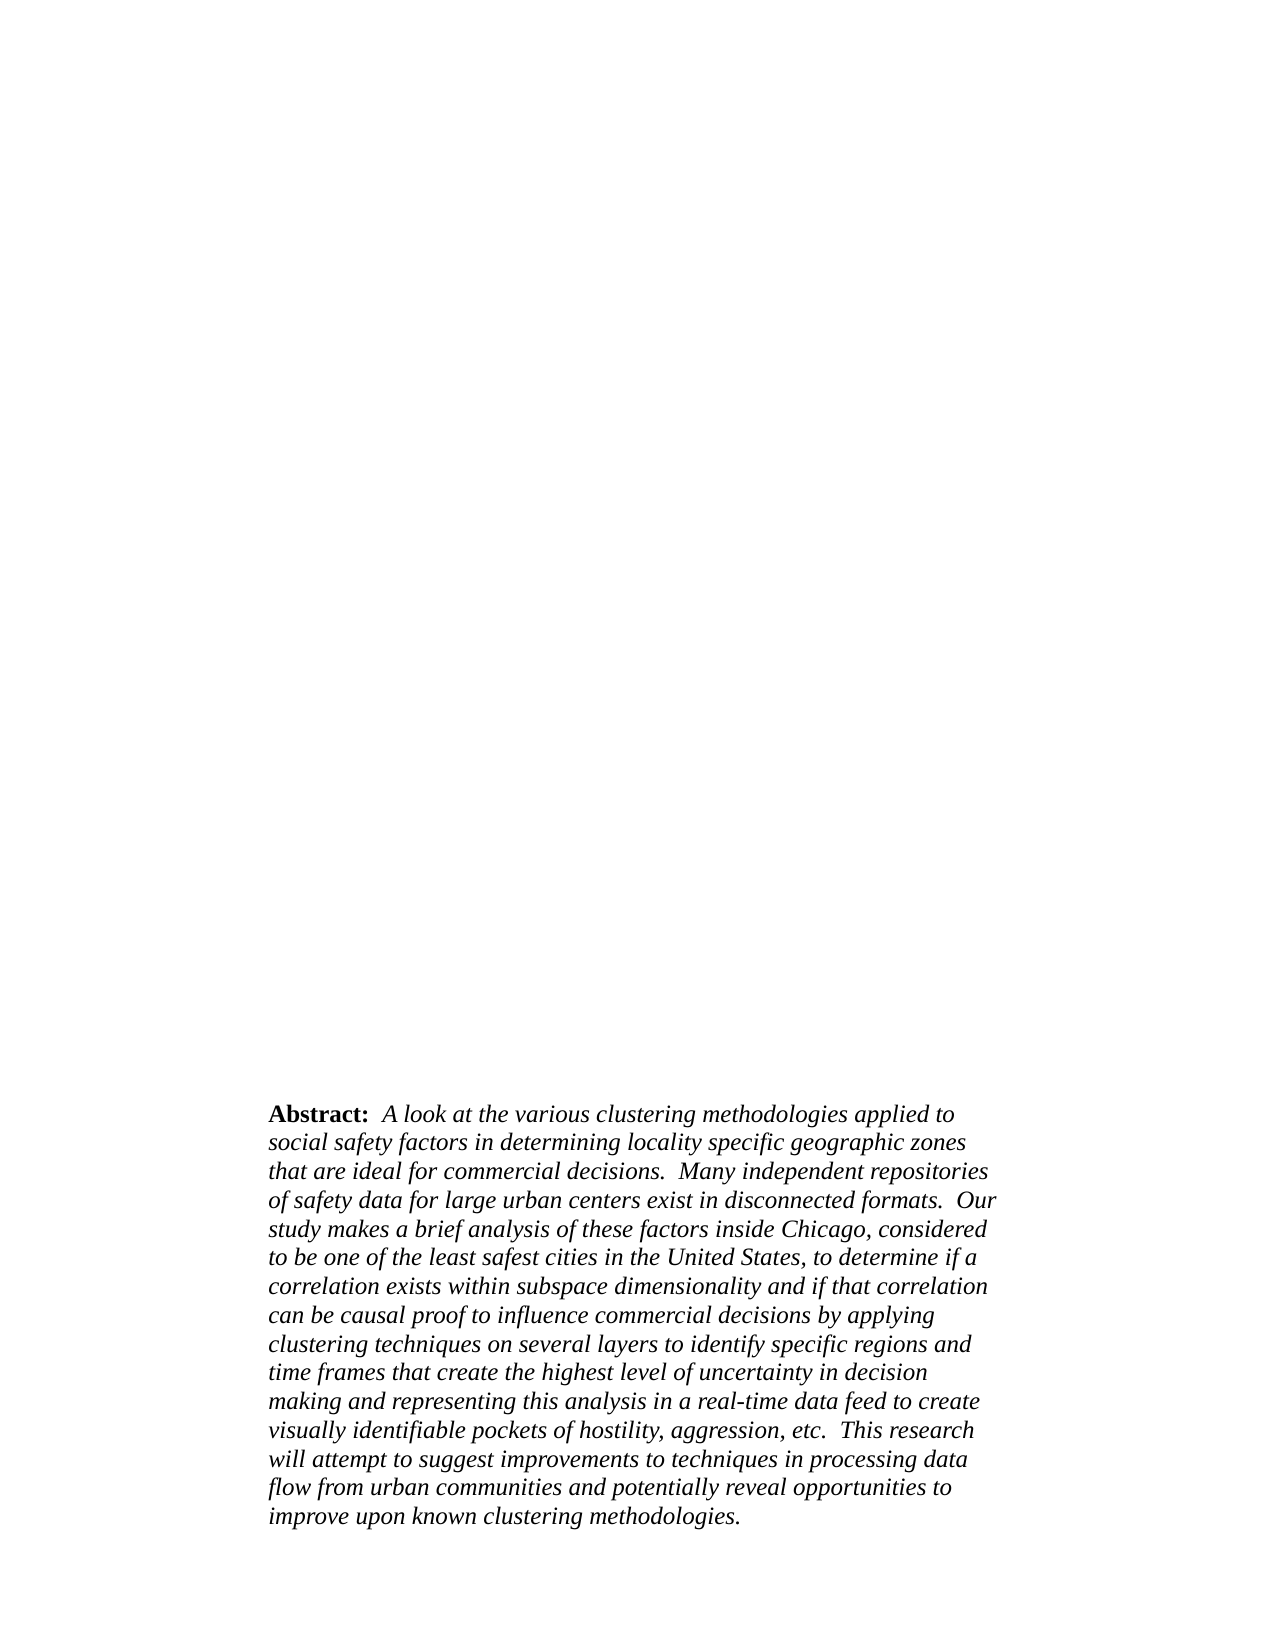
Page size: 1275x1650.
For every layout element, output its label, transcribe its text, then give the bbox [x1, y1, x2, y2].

text Abstract: A look at the various clustering methodologies applied to social safety factors in determining locality specific geographic zones that are ideal for commercial decisions. Many independent repositories of safety data for large urban centers exist in disconnected formats. Our study makes a brief analysis of these factors inside Chicago, considered to be one of the least safest cities in the United States, to determine if a correlation exists within subspace dimensionality and if that correlation can be causal proof to influence commercial decisions by applying clustering techniques on several layers to identify specific regions and time frames that create the highest level of uncertainty in decision making and representing this analysis in a real-time data feed to create visually identifiable pockets of hostility, aggression, etc. This research will attempt to suggest improvements to techniques in processing data flow from urban communities and potentially reveal opportunities to improve upon known clustering methodologies. [268, 1099, 1007, 1530]
